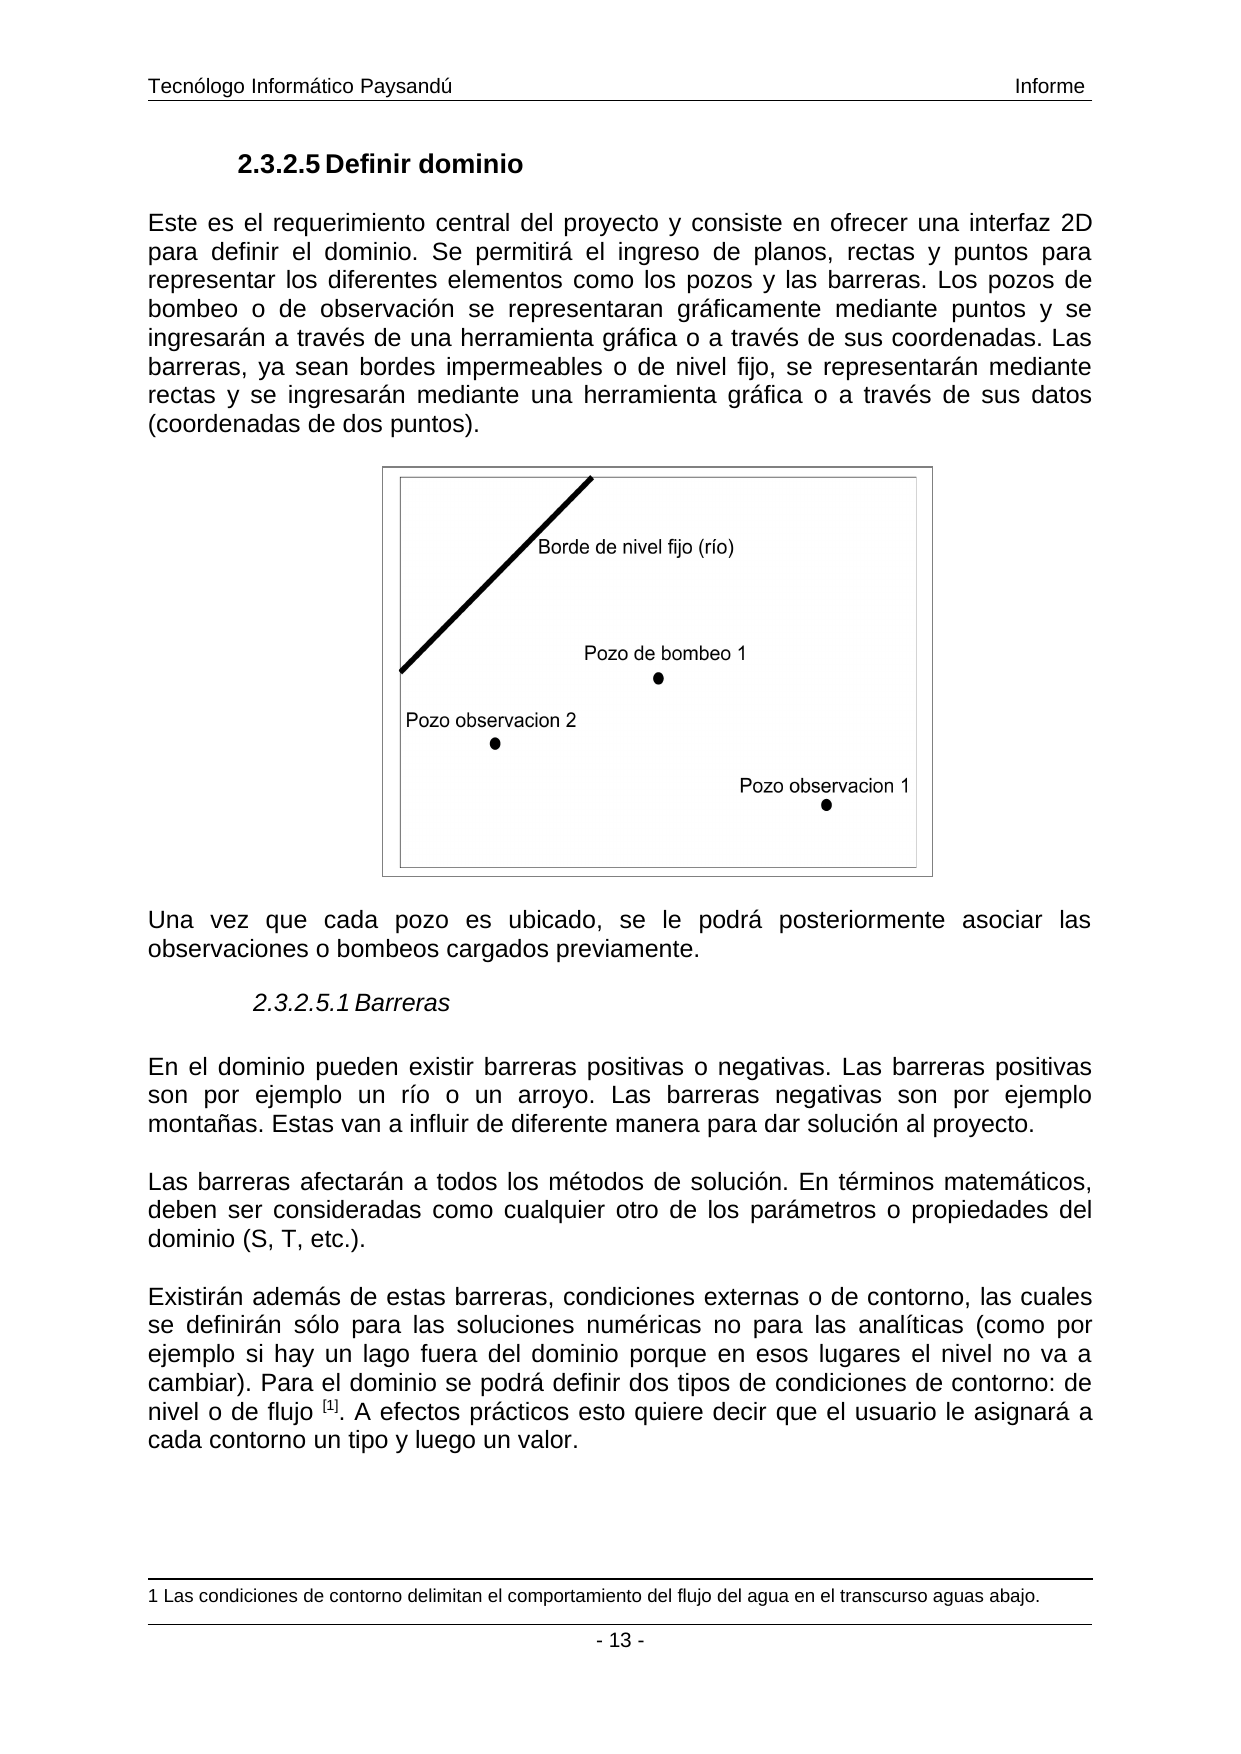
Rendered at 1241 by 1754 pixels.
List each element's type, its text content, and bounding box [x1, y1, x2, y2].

text Una vez que cada pozo es ubicado, se le podrá posteriormente asociar las observaciones o bombeos cargados previamente. [148, 906, 1092, 963]
subtitle Barreras [253, 988, 1092, 1017]
picture [398, 475, 917, 868]
subtitle Definir dominio [237, 148, 1092, 179]
text En el dominio pueden existir barreras positivas o negativas. Las barreras positivas son por ejemplo un río o un arroyo. Las barreras negativas son por ejemplo montañas. Estas van a influir de diferente manera para dar solución al proyecto. [148, 1052, 1092, 1138]
text Las barreras afectarán a todos los métodos de solución. En términos matemáticos, deben ser consideradas como cualquier otro de los parámetros o propiedades del dominio (S, T, etc.). [148, 1167, 1092, 1253]
text Existirán además de estas barreras, condiciones externas o de contorno, las cuales se definirán sólo para las soluciones numéricas no para las analíticas (como por ejemplo si hay un lago fuera del dominio porque en esos lugares el nivel no va a cambiar). Para el dominio se podrá definir dos tipos de condiciones de contorno: de nivel o de flujo []. A efectos prácticos esto quiere decir que el usuario le asignará a cada contorno un tipo y luego un valor. [148, 1282, 1092, 1454]
text Este es el requerimiento central del proyecto y consiste en ofrecer una interfaz 2D para definir el dominio. Se permitirá el ingreso de planos, rectas y puntos para representar los diferentes elementos como los pozos y las barreras. Los pozos de bombeo o de observación se representaran gráficamente mediante puntos y se ingresarán a través de una herramienta gráfica o a través de sus coordenadas. Las barreras, ya sean bordes impermeables o de nivel fijo, se representarán mediante rectas y se ingresarán mediante una herramienta gráfica o a través de sus datos (coordenadas de dos puntos). [148, 208, 1092, 438]
text Las condiciones de contorno delimitan el comportamiento del flujo del agua en el transcurso aguas abajo. [148, 1585, 1092, 1606]
